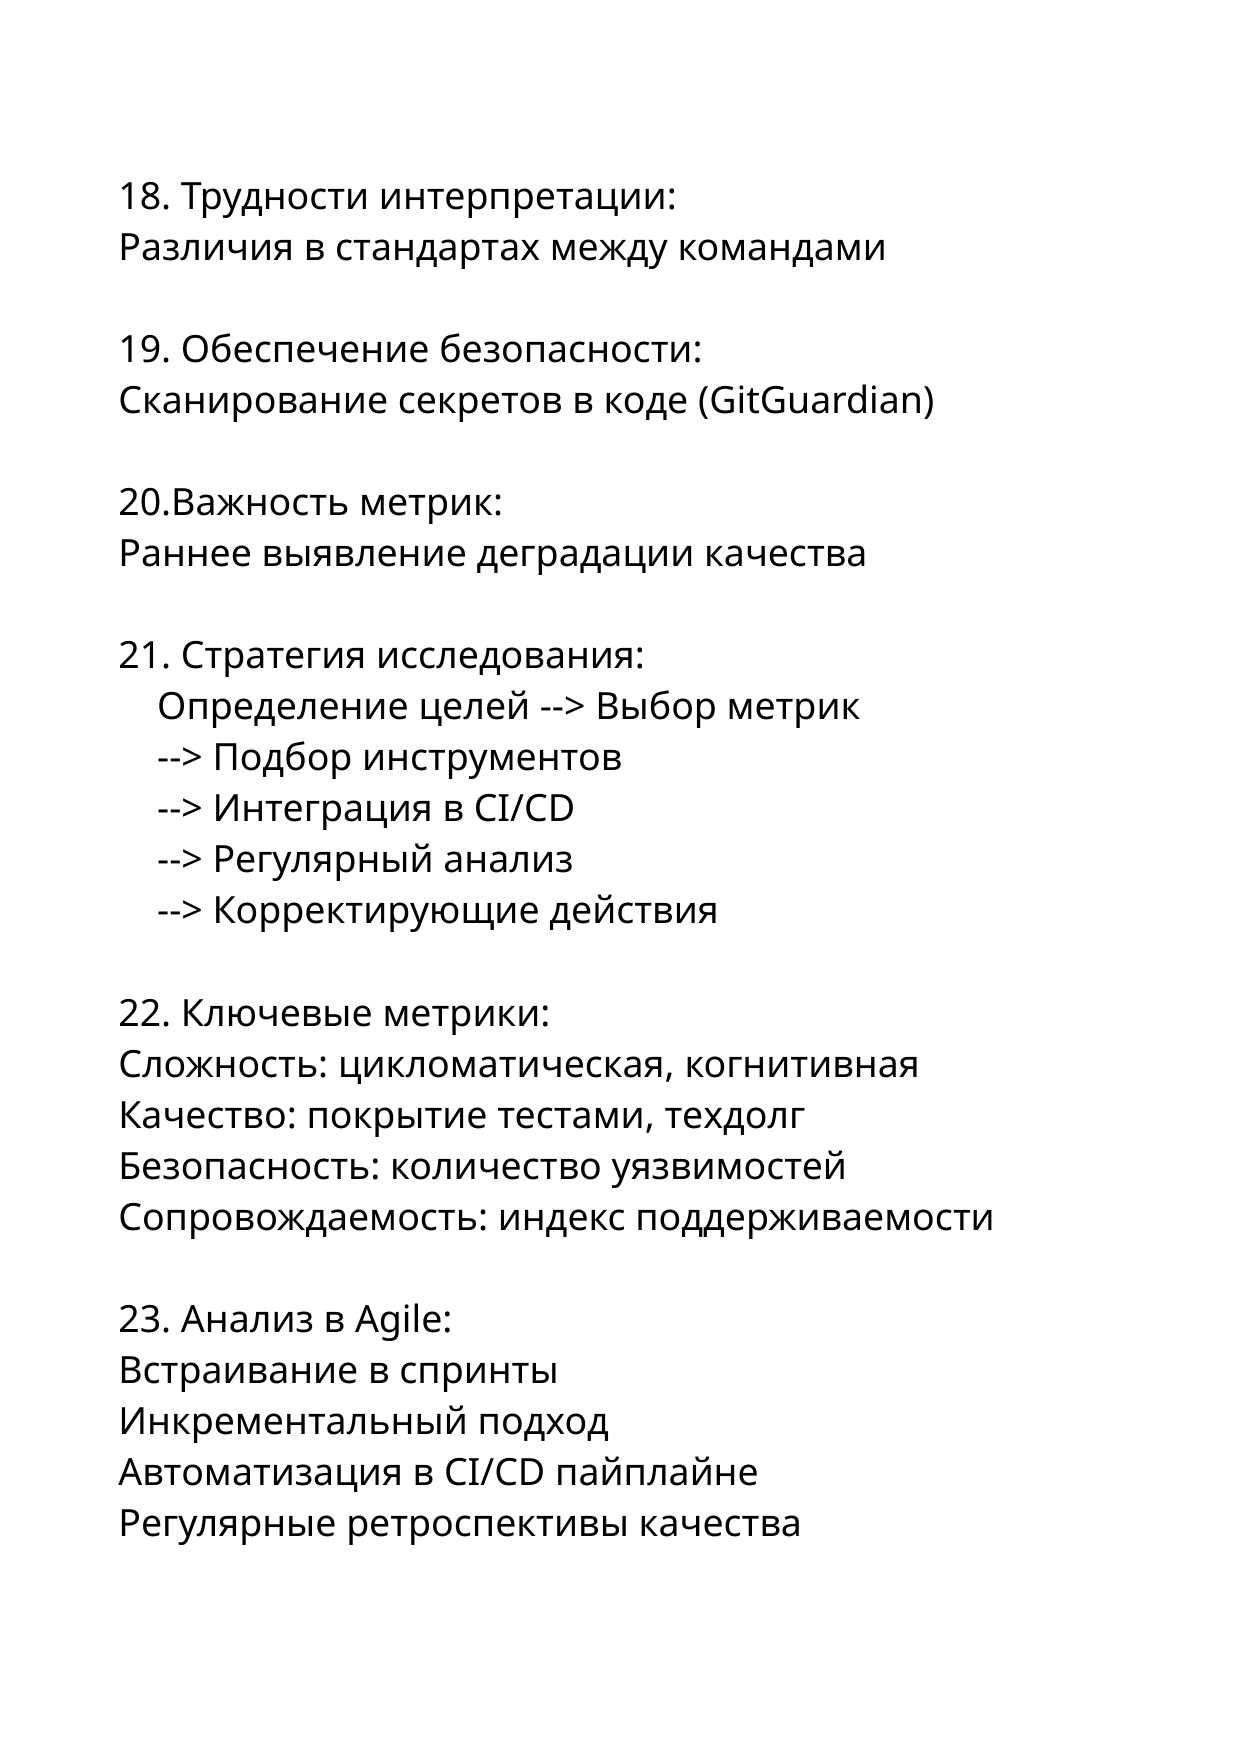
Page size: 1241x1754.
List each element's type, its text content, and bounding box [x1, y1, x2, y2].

text --> Интеграция в CI/CD [118, 782, 1122, 833]
text 19. Обеспечение безопасности: [118, 322, 1122, 373]
text 18. Трудности интерпретации: [118, 169, 1122, 220]
text --> Регулярный анализ [118, 833, 1122, 884]
text --> Подбор инструментов [118, 731, 1122, 782]
text Регулярные ретроспективы качества [118, 1496, 1122, 1547]
text Автоматизация в CI/CD пайплайне [118, 1445, 1122, 1496]
text Различия в стандартах между командами [118, 220, 1122, 271]
text --> Корректирующие действия [118, 884, 1122, 935]
text Безопасность: количество уязвимостей [118, 1139, 1122, 1190]
text Встраивание в спринты [118, 1343, 1122, 1394]
text 22. Ключевые метрики: [118, 986, 1122, 1037]
text Определение целей --> Выбор метрик [118, 679, 1122, 731]
text Раннее выявление деградации качества [118, 526, 1122, 577]
text Сканирование секретов в коде (GitGuardian) [118, 373, 1122, 424]
text Сопровождаемость: индекс поддерживаемости [118, 1190, 1122, 1241]
text Сложность: цикломатическая, когнитивная [118, 1037, 1122, 1088]
text 20.Важность метрик: [118, 475, 1122, 526]
text Инкрементальный подход [118, 1394, 1122, 1445]
text Качество: покрытие тестами, техдолг [118, 1088, 1122, 1139]
text 21. Стратегия исследования: [118, 628, 1122, 679]
text 23. Анализ в Agile: [118, 1292, 1122, 1343]
